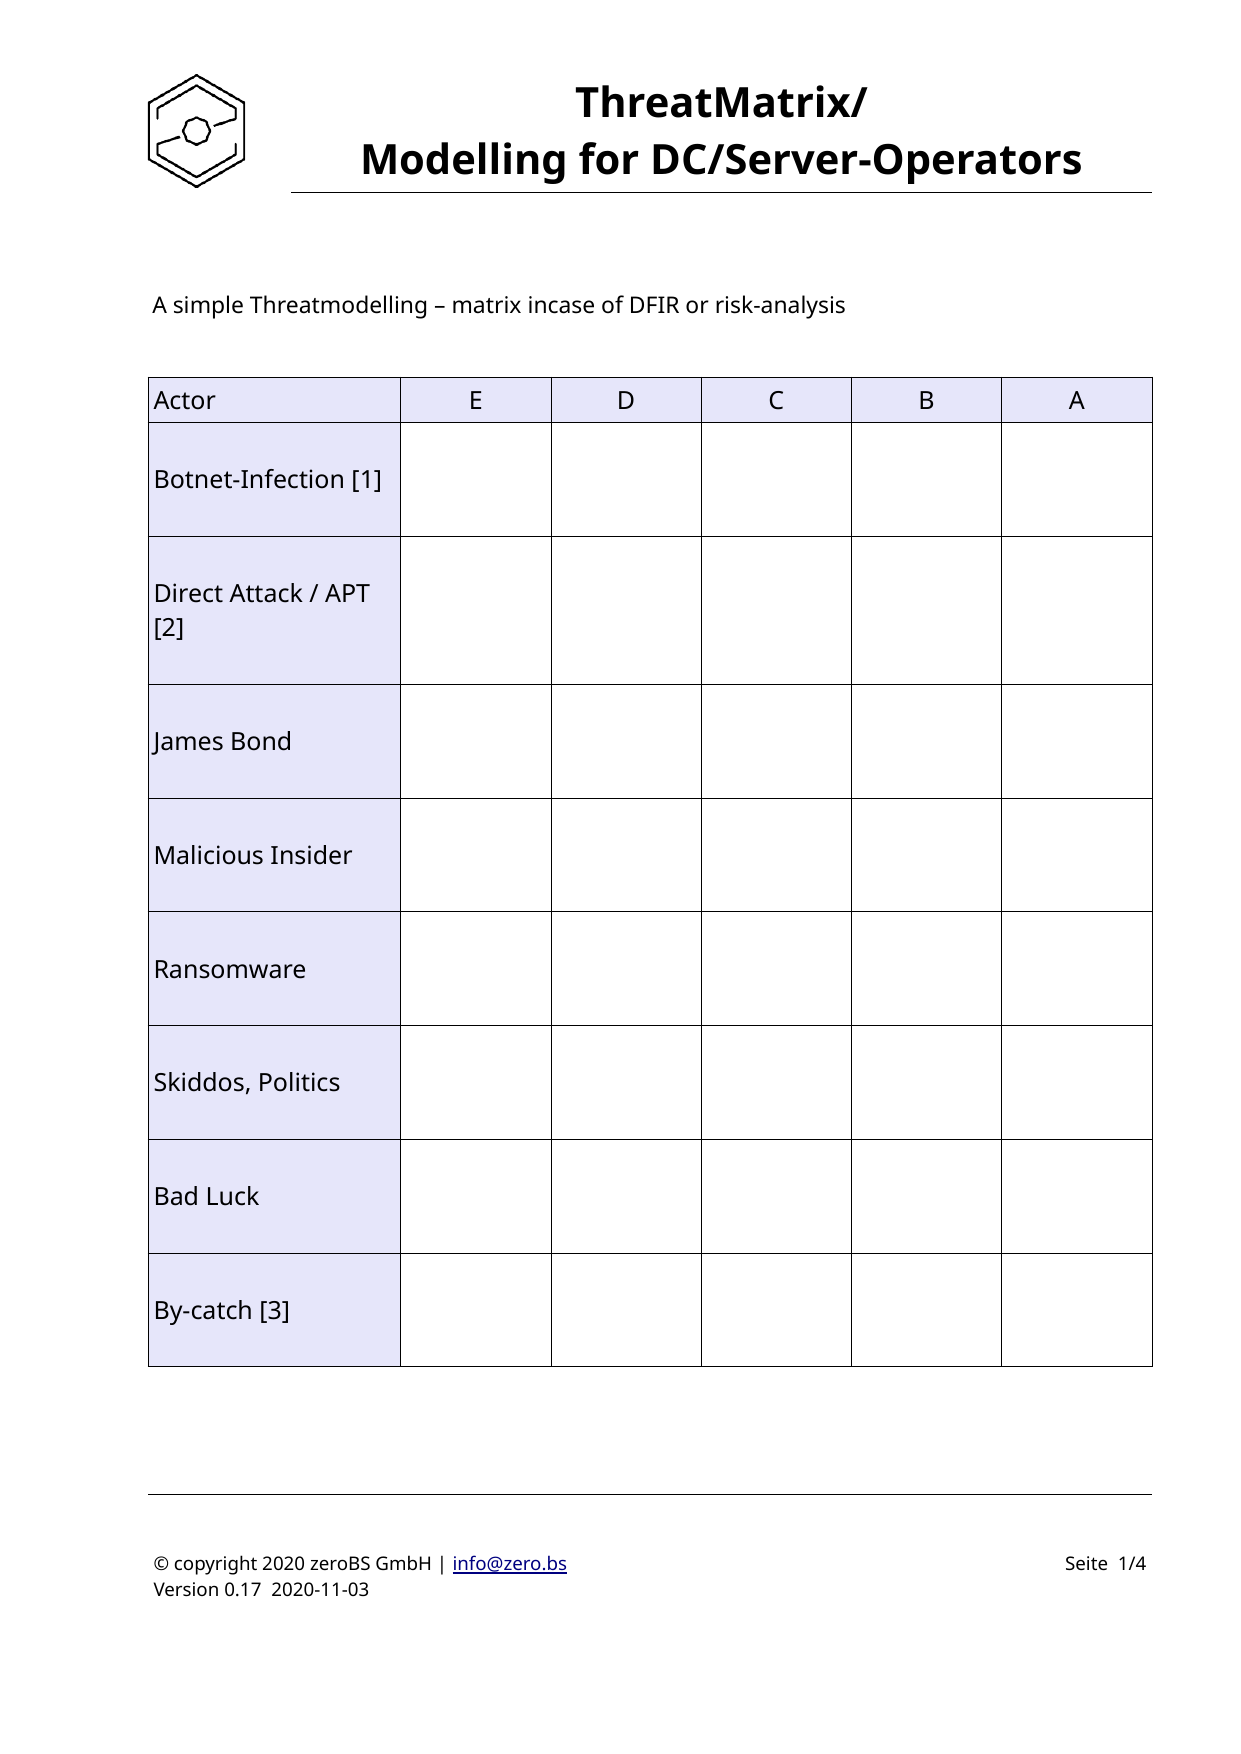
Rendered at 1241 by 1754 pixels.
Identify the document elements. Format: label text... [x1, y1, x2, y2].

table_cell [552, 685, 701, 798]
table_cell [552, 1026, 701, 1139]
table_cell [852, 799, 1001, 911]
table_cell [852, 537, 1001, 684]
table_cell [702, 1026, 851, 1139]
table_cell James Bond [149, 685, 400, 798]
picture [147, 73, 246, 188]
table_cell [552, 423, 701, 536]
table_cell [702, 685, 851, 798]
table_cell [1002, 1026, 1152, 1139]
table_cell Direct Attack / APT [2] [149, 537, 400, 684]
table_cell [1002, 537, 1152, 684]
table_cell [552, 537, 701, 684]
table_header Actor [149, 378, 400, 422]
table_cell [852, 1254, 1001, 1366]
table_header E [401, 378, 551, 422]
table_cell Bad Luck [149, 1140, 400, 1253]
table_cell [401, 912, 551, 1025]
table_cell [852, 1140, 1001, 1253]
table_cell [702, 1140, 851, 1253]
text A simple Threatmodelling – matrix incase of DFIR or risk-analysis [152, 289, 1077, 320]
table_cell [401, 1140, 551, 1253]
table_cell [702, 423, 851, 536]
table_cell [852, 912, 1001, 1025]
table_cell [852, 423, 1001, 536]
table_cell Malicious Insider [149, 799, 400, 911]
table_cell [1002, 912, 1152, 1025]
table_cell [1002, 1140, 1152, 1253]
table_cell Ransomware [149, 912, 400, 1025]
table_header B [852, 378, 1001, 422]
table_header A [1002, 378, 1152, 422]
table_cell [702, 912, 851, 1025]
table_cell [702, 799, 851, 911]
table_cell [401, 685, 551, 798]
table_header D [552, 378, 701, 422]
table_cell [1002, 423, 1152, 536]
table_cell [852, 1026, 1001, 1139]
table_cell Botnet-Infection [1] [149, 423, 400, 536]
table_cell [702, 1254, 851, 1366]
table_cell [702, 537, 851, 684]
table_cell [401, 537, 551, 684]
table_cell [552, 1254, 701, 1366]
table_cell [401, 423, 551, 536]
table_cell [552, 912, 701, 1025]
table_cell [1002, 1254, 1152, 1366]
table_cell By-catch [3] [149, 1254, 400, 1366]
table_cell [1002, 799, 1152, 911]
table_cell [852, 685, 1001, 798]
table_cell [552, 1140, 701, 1253]
table_cell [1002, 685, 1152, 798]
table_cell Skiddos, Politics [149, 1026, 400, 1139]
table_cell [552, 799, 701, 911]
table_cell [401, 799, 551, 911]
table_cell [401, 1254, 551, 1366]
table_header C [702, 378, 851, 422]
table_cell [401, 1026, 551, 1139]
